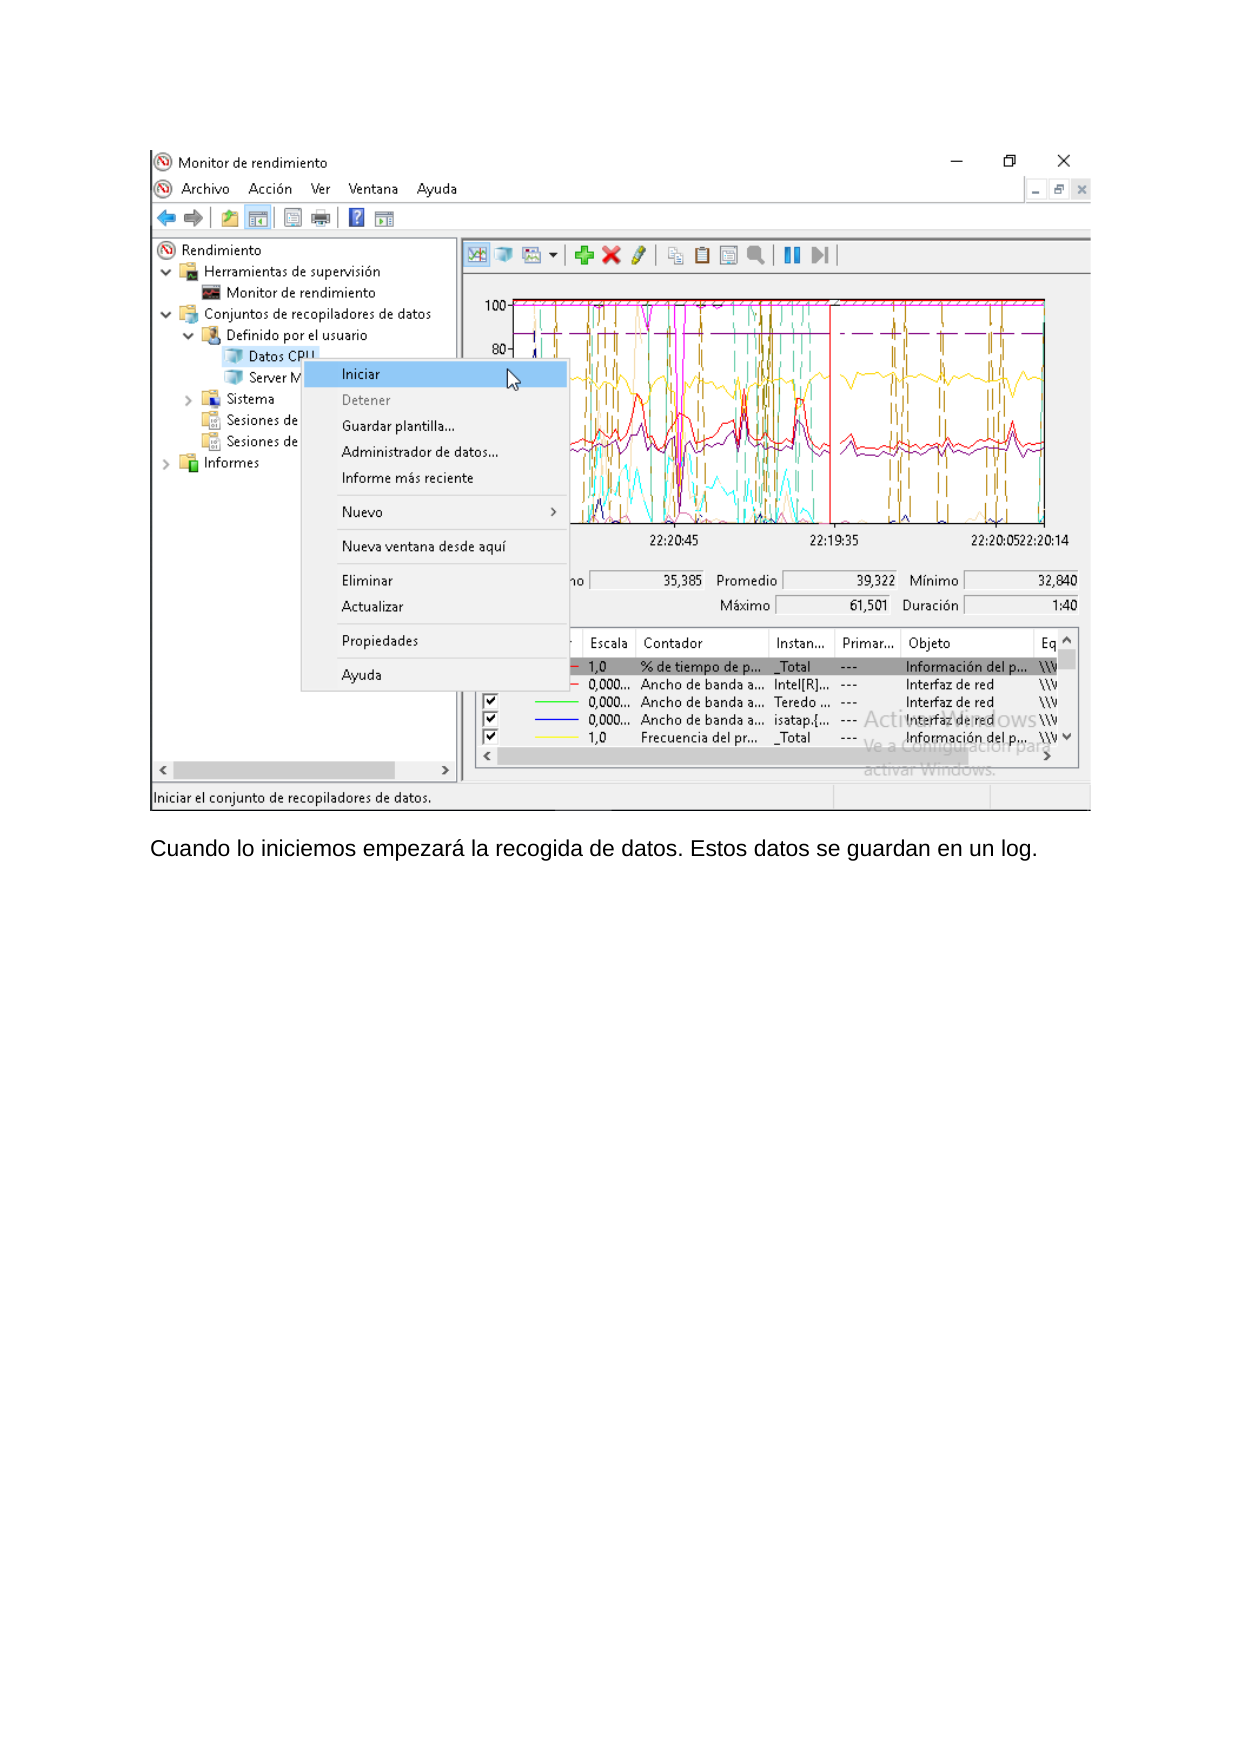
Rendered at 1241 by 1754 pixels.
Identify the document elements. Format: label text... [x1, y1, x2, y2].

text Cuando lo iniciemos empezará la recogida de datos. Estos datos se guardan en un log. [150, 835, 1090, 862]
picture [150, 150, 1091, 811]
